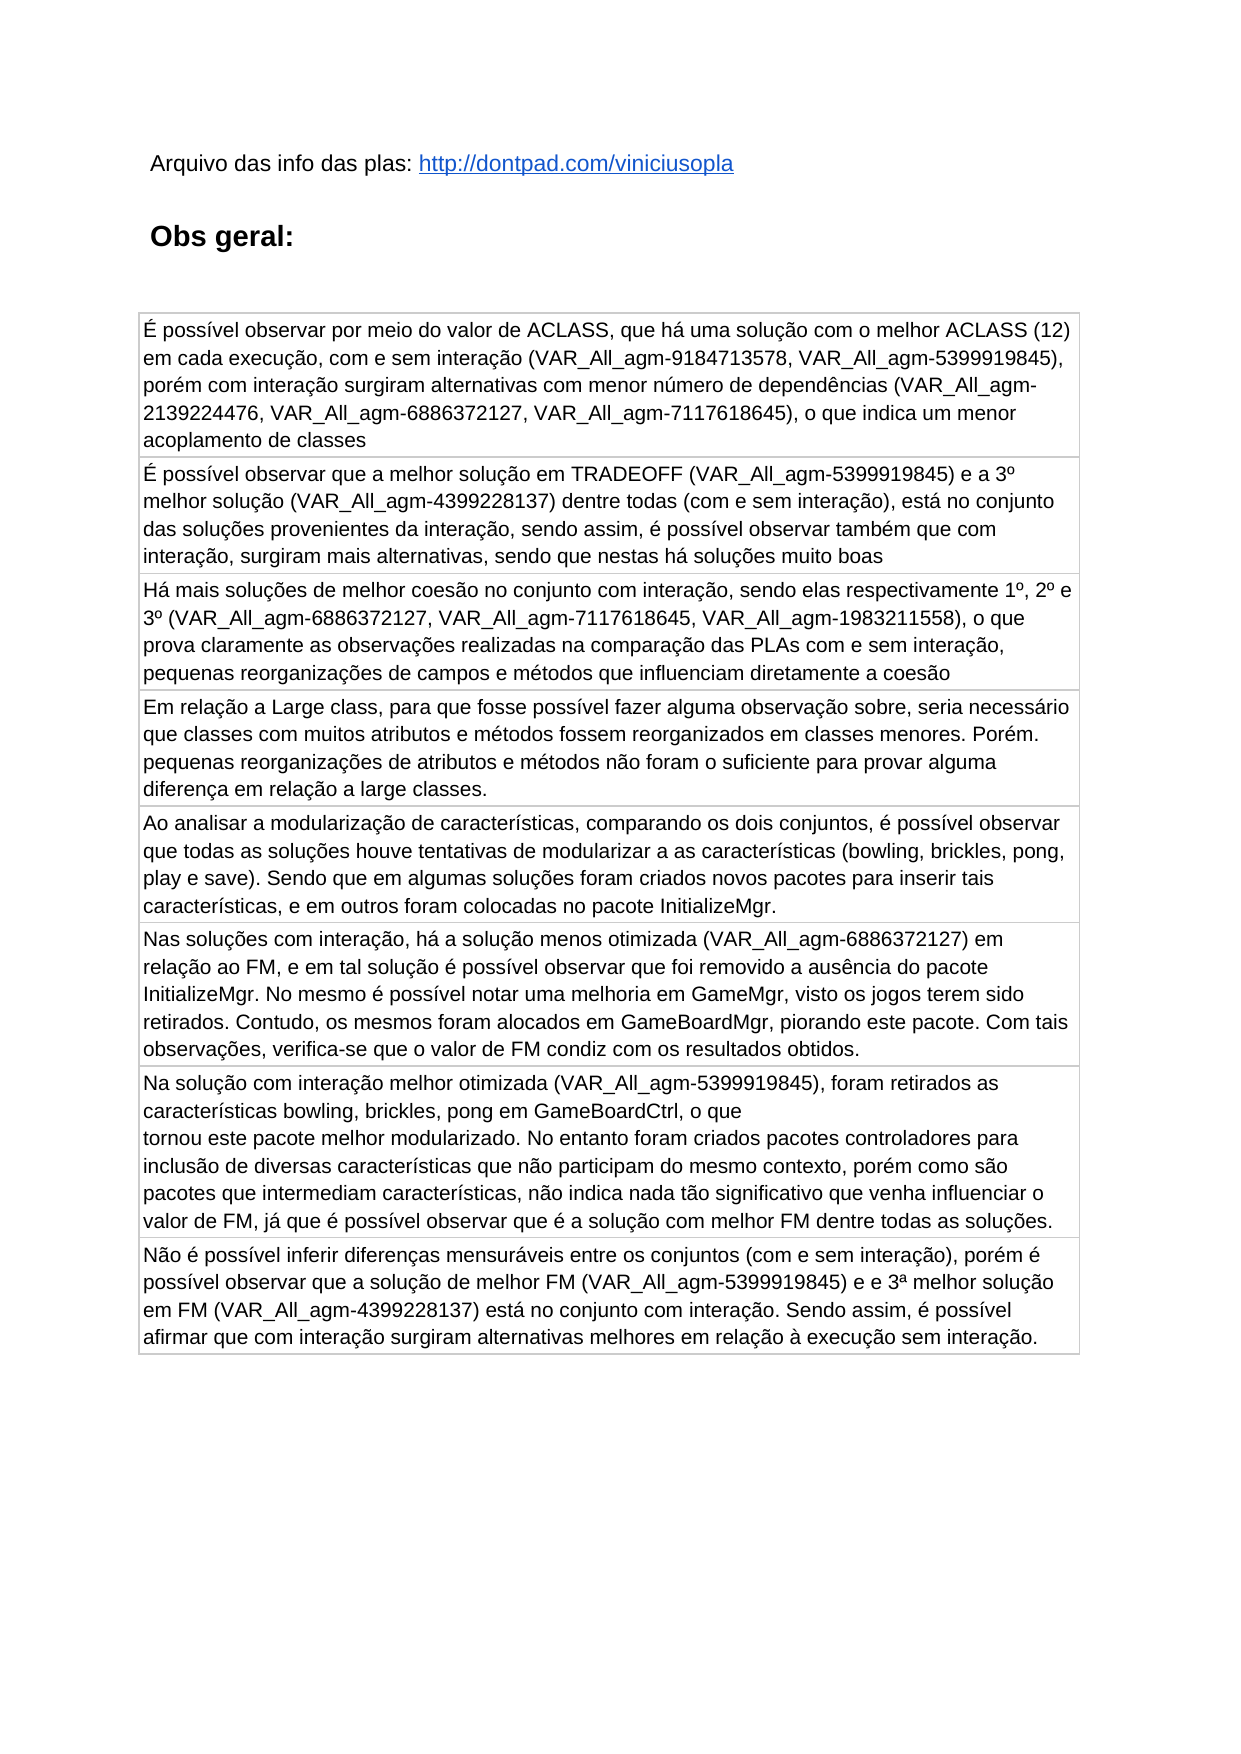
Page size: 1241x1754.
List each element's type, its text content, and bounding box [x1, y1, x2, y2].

table_cell Ao analisar a modularização de características, comparando os dois conjuntos, é possível observar que todas as soluções houve tentativas de modularizar a as características (bowling, brickles, pong, play e save). Sendo que em algumas soluções foram criados novos pacotes para inserir tais características, e em outros foram colocadas no pacote InitializeMgr. [140, 807, 1079, 922]
table_cell Em relação a Large class, para que fosse possível fazer alguma observação sobre, seria necessário que classes com muitos atributos e métodos fossem reorganizados em classes menores. Porém. pequenas reorganizações de atributos e métodos não foram o suficiente para provar alguma diferença em relação a large classes. [140, 691, 1079, 805]
table_cell Na solução com interação melhor otimizada (VAR_All_agm-5399919845), foram retirados as características bowling, brickles, pong em GameBoardCtrl, o que tornou este pacote melhor modularizado. No entanto foram criados pacotes controladores para inclusão de diversas características que não participam do mesmo contexto, porém como são pacotes que intermediam características, não indica nada tão significativo que venha influenciar o valor de FM, já que é possível observar que é a solução com melhor FM dentre todas as soluções. [140, 1067, 1079, 1237]
table_cell Não é possível inferir diferenças mensuráveis entre os conjuntos (com e sem interação), porém é possível observar que a solução de melhor FM (VAR_All_agm-5399919845) e e 3ª melhor solução em FM (VAR_All_agm-4399228137) está no conjunto com interação. Sendo assim, é possível afirmar que com interação surgiram alternativas melhores em relação à execução sem interação. [140, 1238, 1079, 1353]
text Obs geral: [150, 219, 1090, 252]
text Arquivo das info das plas: http://dontpad.com/viniciusopla [150, 150, 1090, 176]
table_cell Há mais soluções de melhor coesão no conjunto com interação, sendo elas respectivamente 1º, 2º e 3º (VAR_All_agm-6886372127, VAR_All_agm-7117618645, VAR_All_agm-1983211558), o que prova claramente as observações realizadas na comparação das PLAs com e sem interação, pequenas reorganizações de campos e métodos que influenciam diretamente a coesão [140, 574, 1079, 689]
table_header É possível observar por meio do valor de ACLASS, que há uma solução com o melhor ACLASS (12) em cada execução, com e sem interação (VAR_All_agm-9184713578, VAR_All_agm-5399919845), porém com interação surgiram alternativas com menor número de dependências (VAR_All_agm-2139224476, VAR_All_agm-6886372127, VAR_All_agm-7117618645), o que indica um menor acoplamento de classes [140, 314, 1079, 456]
table_cell Nas soluções com interação, há a solução menos otimizada (VAR_All_agm-6886372127) em relação ao FM, e em tal solução é possível observar que foi removido a ausência do pacote InitializeMgr. No mesmo é possível notar uma melhoria em GameMgr, visto os jogos terem sido retirados. Contudo, os mesmos foram alocados em GameBoardMgr, piorando este pacote. Com tais observações, verifica-se que o valor de FM condiz com os resultados obtidos. [140, 923, 1079, 1065]
table_cell É possível observar que a melhor solução em TRADEOFF (VAR_All_agm-5399919845) e a 3º melhor solução (VAR_All_agm-4399228137) dentre todas (com e sem interação), está no conjunto das soluções provenientes da interação, sendo assim, é possível observar também que com interação, surgiram mais alternativas, sendo que nestas há soluções muito boas [140, 458, 1079, 572]
